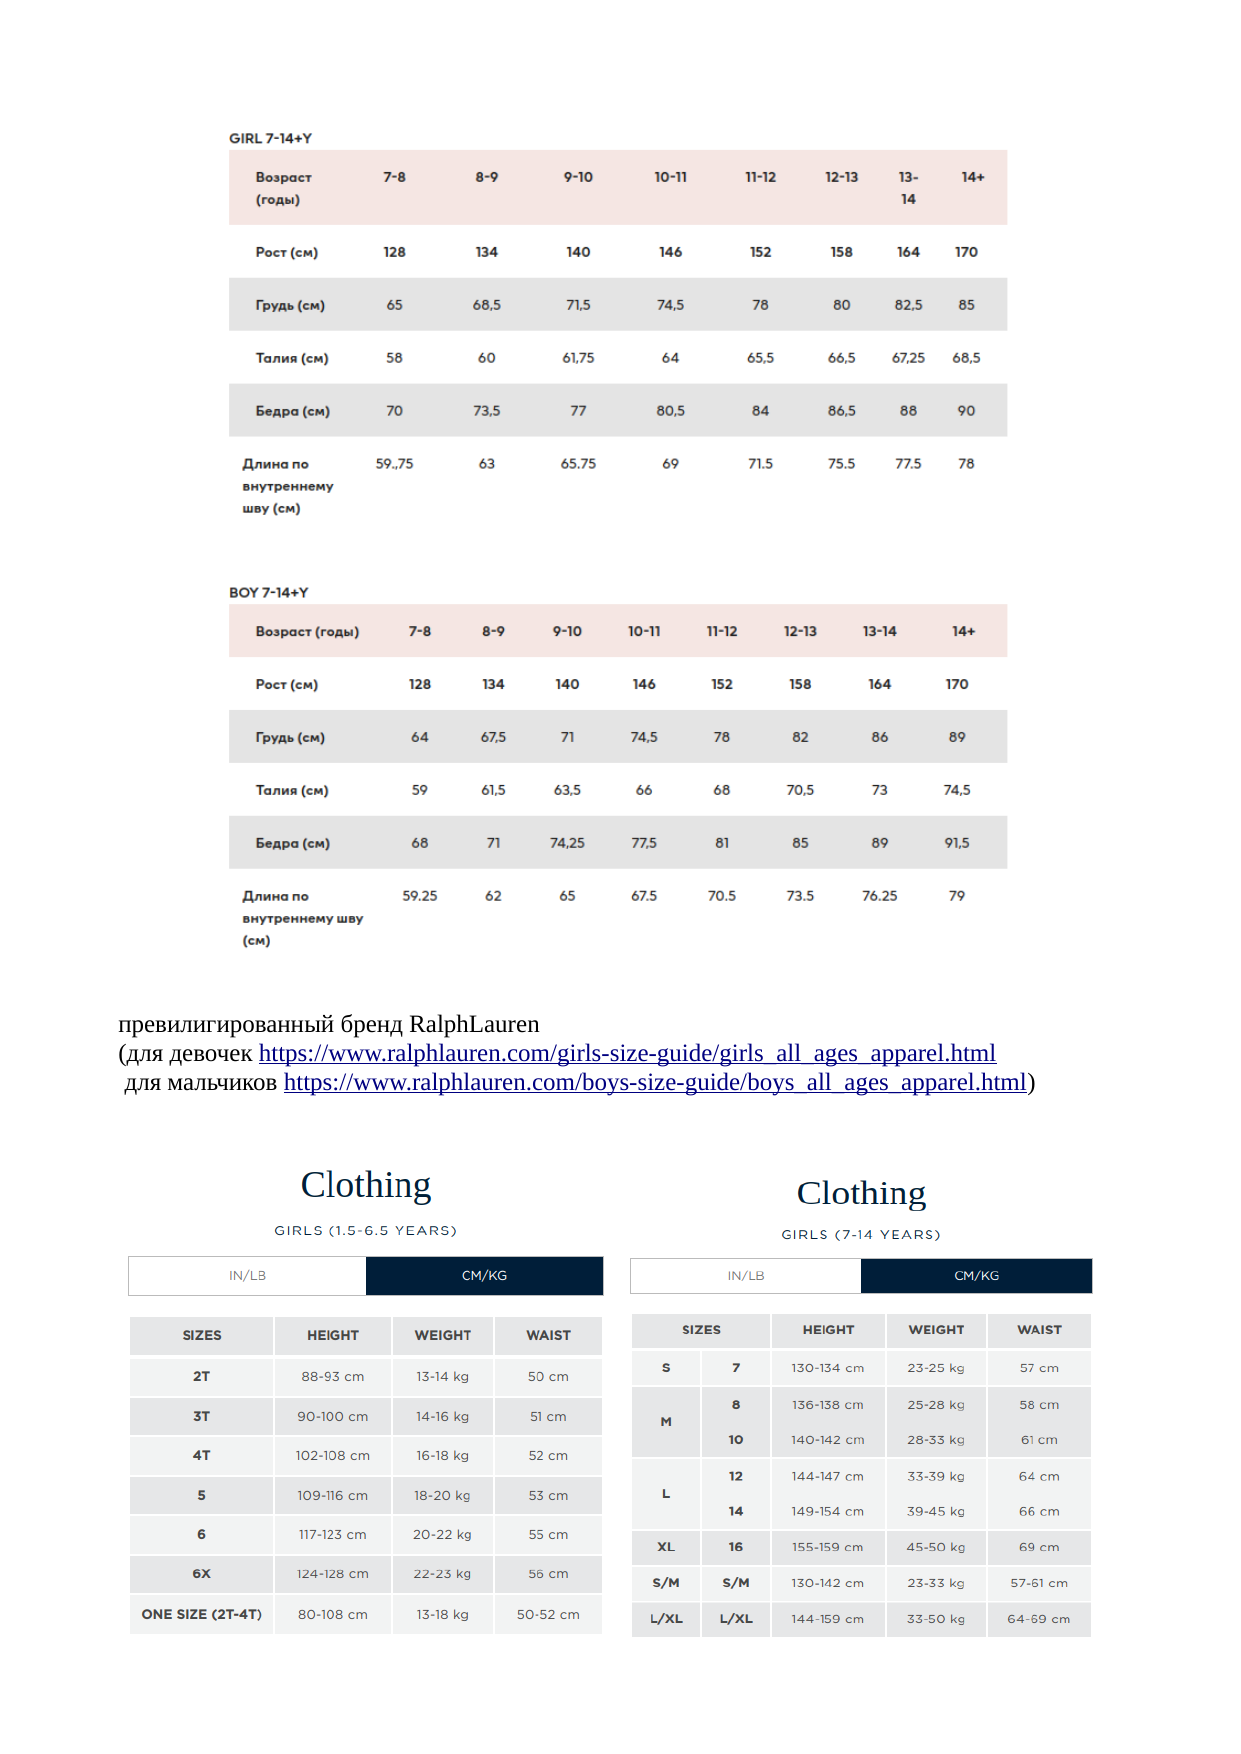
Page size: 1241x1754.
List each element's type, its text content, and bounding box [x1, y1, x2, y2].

picture [121, 1163, 607, 1639]
text для мальчиков https://www.ralphlauren.com/boys-size-guide/boys_all_ages_apparel.html) [118, 1067, 1122, 1096]
text превилигированный бренд RalphLauren [118, 1009, 1122, 1038]
picture [617, 1176, 1102, 1646]
picture [217, 118, 1023, 968]
text (для девочек https://www.ralphlauren.com/girls-size-guide/girls_all_ages_apparel.html [118, 1038, 1122, 1067]
